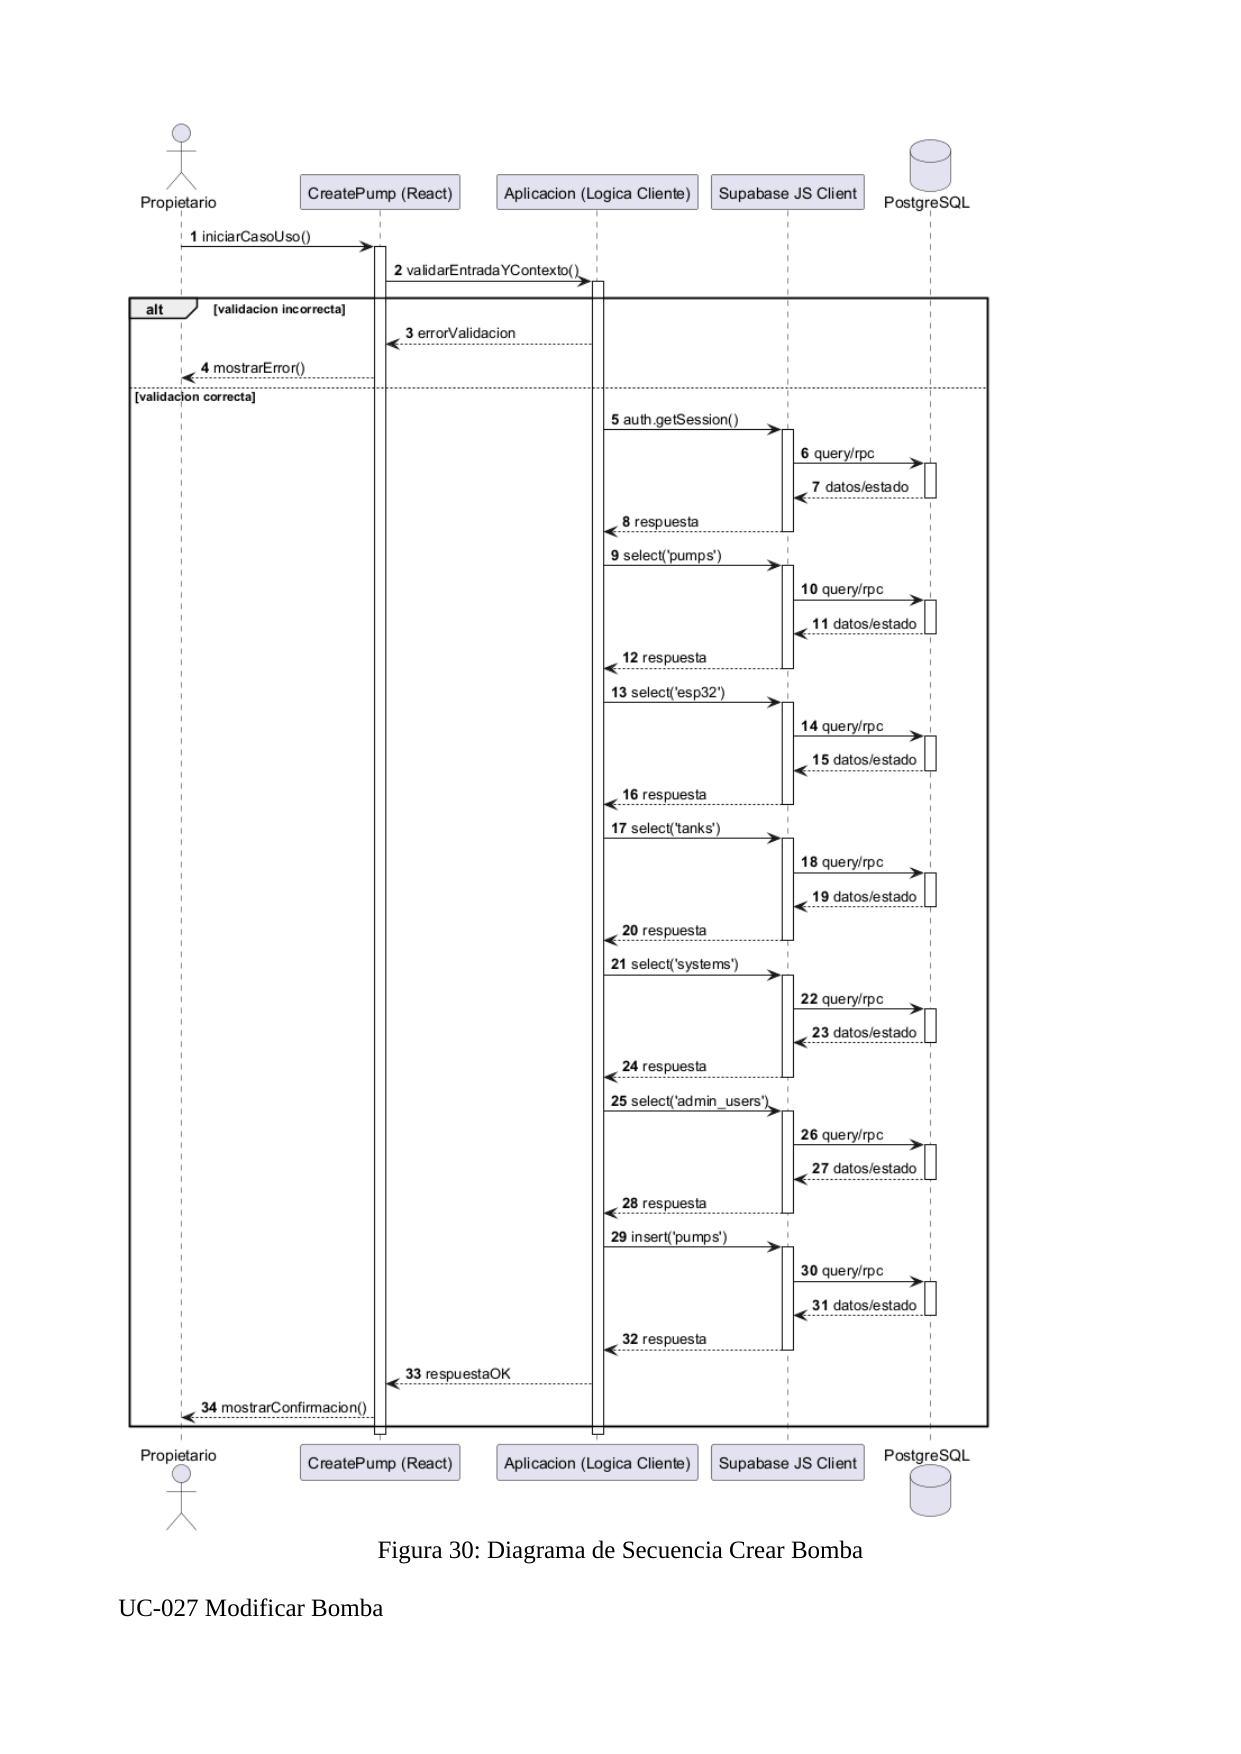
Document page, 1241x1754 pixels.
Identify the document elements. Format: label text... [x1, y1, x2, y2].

text Figura 30: Diagrama de Secuencia Crear Bomba [118, 1535, 1122, 1564]
text UC-027 Modificar Bomba [118, 1593, 1122, 1622]
picture [118, 118, 994, 1536]
